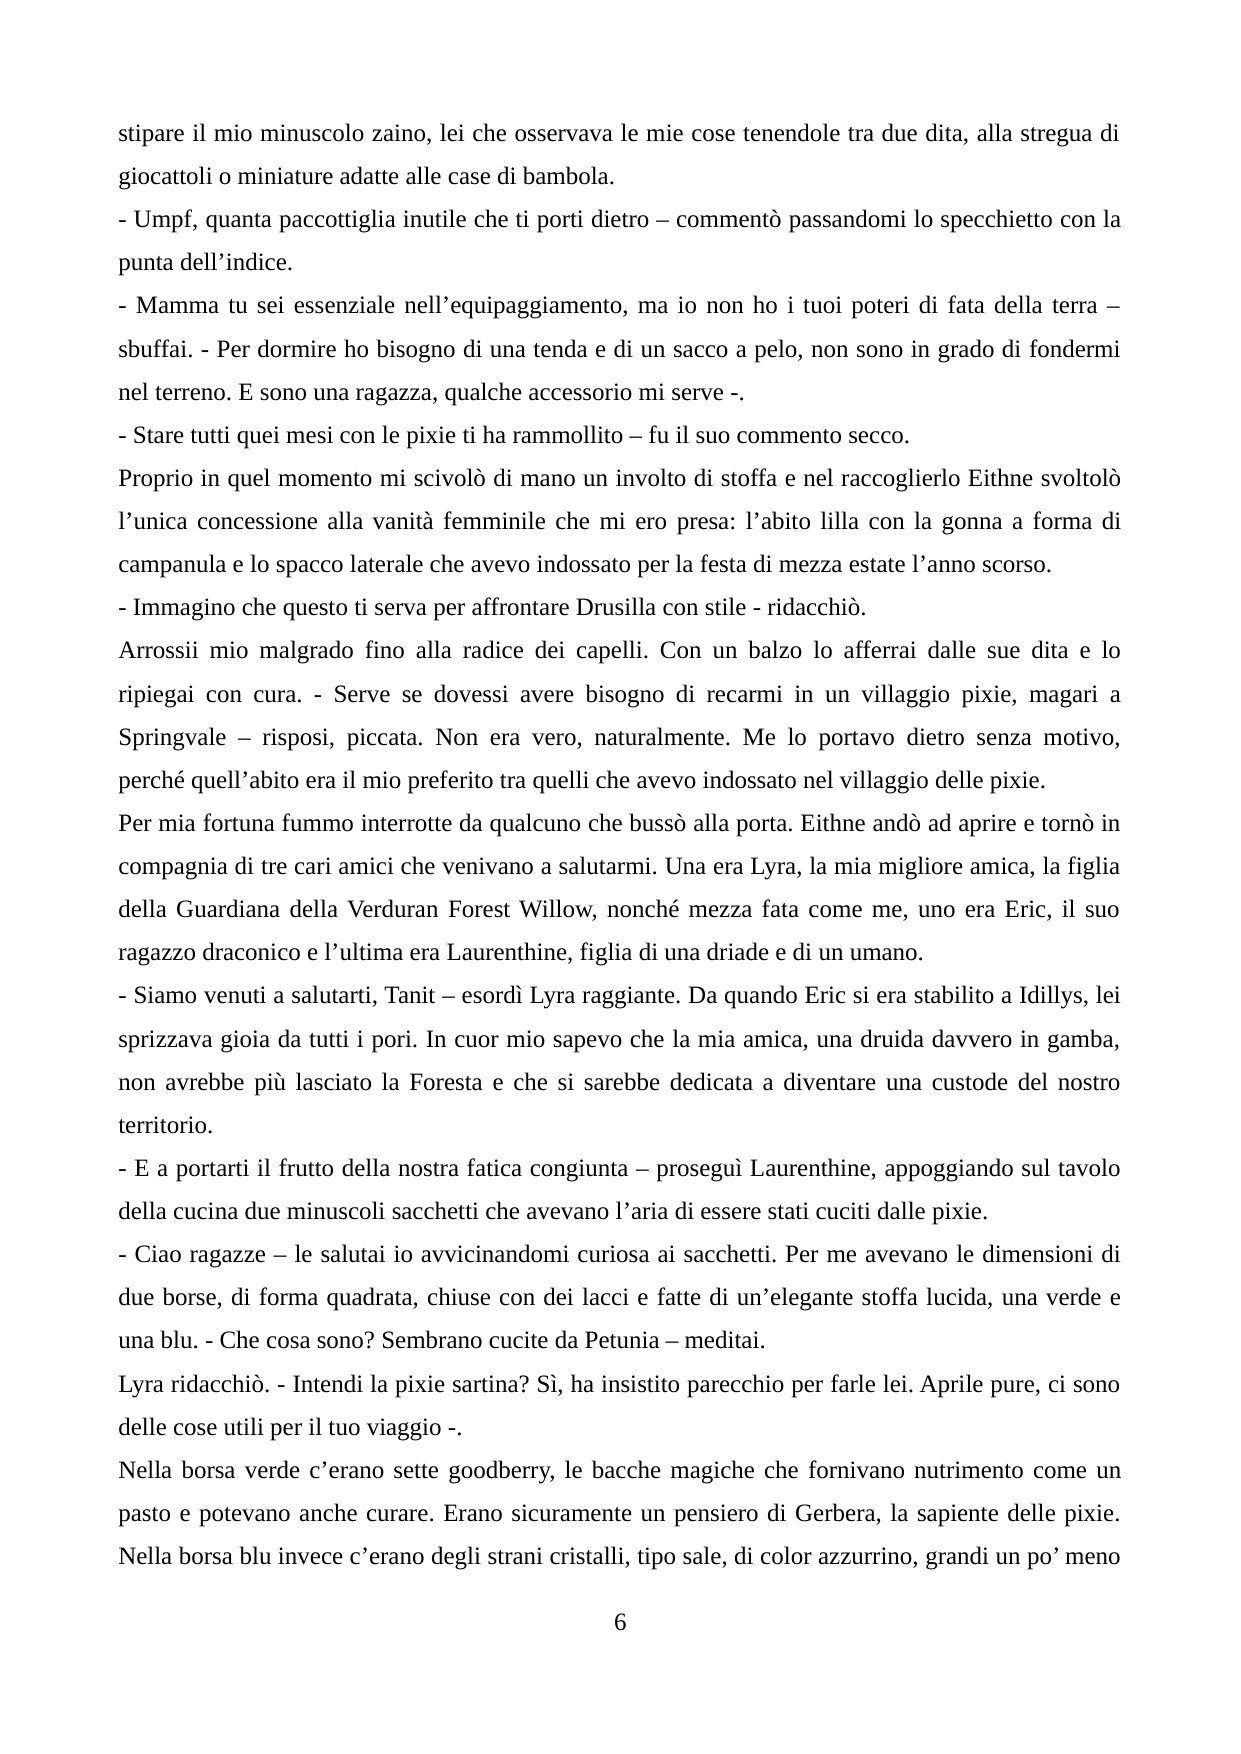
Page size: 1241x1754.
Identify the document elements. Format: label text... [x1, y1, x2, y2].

text Proprio in quel momento mi scivolò di mano un involto di stoffa e nel raccoglierlo Eithne svoltolò l’unica concessione alla vanità femminile che mi ero presa: l’abito lilla con la gonna a forma di campanula e lo spacco laterale che avevo indossato per la festa di mezza estate l’anno scorso. [118, 463, 1122, 578]
text - E a portarti il frutto della nostra fatica congiunta – proseguì Laurenthine, appoggiando sul tavolo della cucina due minuscoli sacchetti che avevano l’aria di essere stati cuciti dalle pixie. [118, 1153, 1122, 1225]
text - Stare tutti quei mesi con le pixie ti ha rammollito – fu il suo commento secco. [118, 420, 1122, 449]
text Per mia fortuna fummo interrotte da qualcuno che bussò alla porta. Eithne andò ad aprire e tornò in compagnia di tre cari amici che venivano a salutarmi. Una era Lyra, la mia migliore amica, la figlia della Guardiana della Verduran Forest Willow, nonché mezza fata come me, uno era Eric, il suo ragazzo draconico e l’ultima era Laurenthine, figlia di una driade e di un umano. [118, 808, 1122, 966]
text Nella borsa verde c’erano sette goodberry, le bacche magiche che fornivano nutrimento come un pasto e potevano anche curare. Erano sicuramente un pensiero di Gerbera, la sapiente delle pixie. Nella borsa blu invece c’erano degli strani cristalli, tipo sale, di color azzurrino, grandi un po’ meno [118, 1455, 1122, 1570]
text - Umpf, quanta paccottiglia inutile che ti porti dietro – commentò passandomi lo specchietto con la punta dell’indice. [118, 204, 1122, 276]
text - Mamma tu sei essenziale nell’equipaggiamento, ma io non ho i tuoi poteri di fata della terra – sbuffai. - Per dormire ho bisogno di una tenda e di un sacco a pelo, non sono in grado di fondermi nel terreno. E sono una ragazza, qualche accessorio mi serve -. [118, 291, 1122, 406]
text Arrossii mio malgrado fino alla radice dei capelli. Con un balzo lo afferrai dalle sue dita e lo ripiegai con cura. - Serve se dovessi avere bisogno di recarmi in un villaggio pixie, magari a Springvale – risposi, piccata. Non era vero, naturalmente. Me lo portavo dietro senza motivo, perché quell’abito era il mio preferito tra quelli che avevo indossato nel villaggio delle pixie. [118, 636, 1122, 794]
text stipare il mio minuscolo zaino, lei che osservava le mie cose tenendole tra due dita, alla stregua di giocattoli o miniature adatte alle case di bambola. [118, 118, 1122, 190]
text - Siamo venuti a salutarti, Tanit – esordì Lyra raggiante. Da quando Eric si era stabilito a Idillys, lei sprizzava gioia da tutti i pori. In cuor mio sapevo che la mia amica, una druida davvero in gamba, non avrebbe più lasciato la Foresta e che si sarebbe dedicata a diventare una custode del nostro territorio. [118, 981, 1122, 1139]
text - Immagino che questo ti serva per affrontare Drusilla con stile - ridacchiò. [118, 592, 1122, 621]
text Lyra ridacchiò. - Intendi la pixie sartina? Sì, ha insistito parecchio per farle lei. Aprile pure, ci sono delle cose utili per il tuo viaggio -. [118, 1369, 1122, 1441]
text - Ciao ragazze – le salutai io avvicinandomi curiosa ai sacchetti. Per me avevano le dimensioni di due borse, di forma quadrata, chiuse con dei lacci e fatte di un’elegante stoffa lucida, una verde e una blu. - Che cosa sono? Sembrano cucite da Petunia – meditai. [118, 1239, 1122, 1354]
